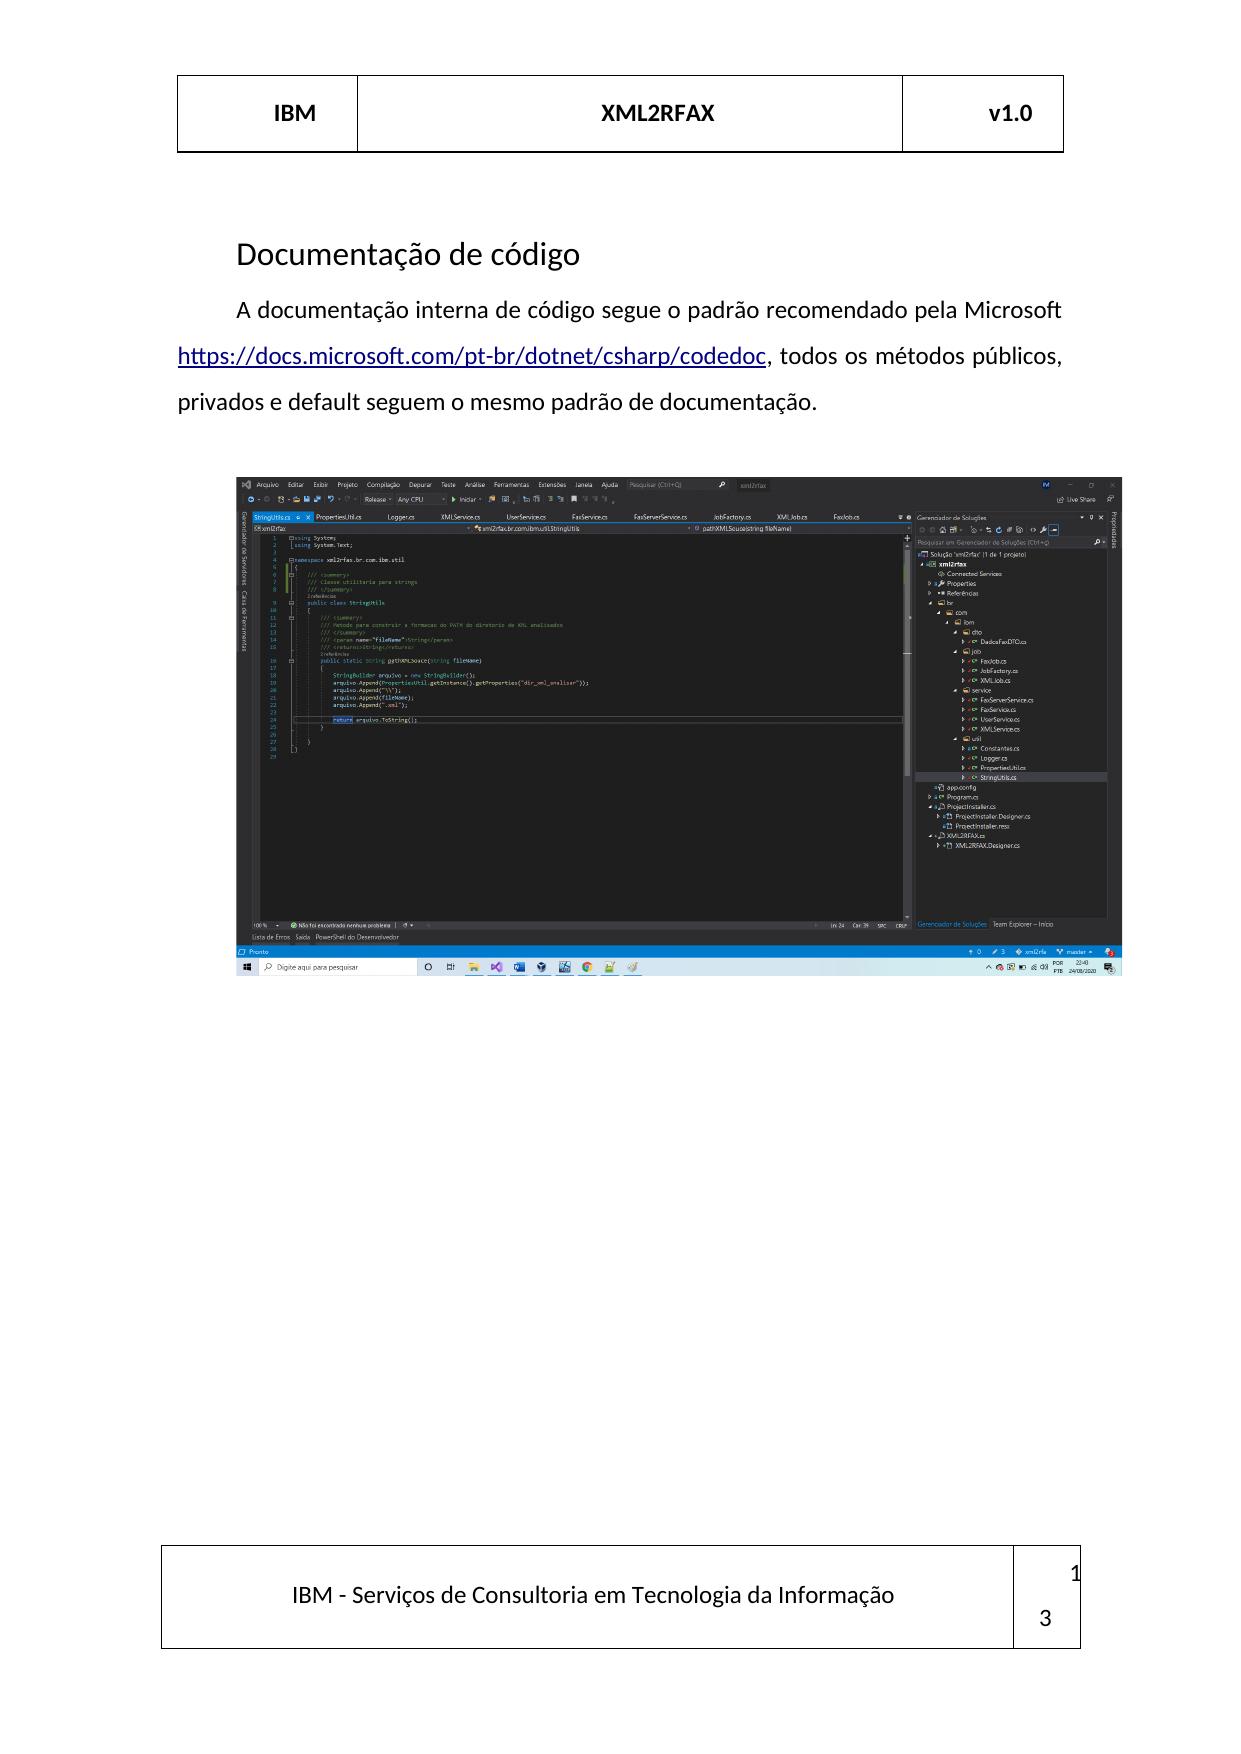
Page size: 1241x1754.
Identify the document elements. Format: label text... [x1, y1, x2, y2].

subtitle Documentação de código [581, 233, 1063, 274]
text A documentação interna de código segue o padrão recomendado pela Microsoft https://docs.microsoft.com/pt-br/dotnet/csharp/codedoc, todos os métodos públicos, privados e default seguem o mesmo padrão de documentação. [177, 294, 1063, 340]
subtitle Documentação de código [177, 233, 236, 274]
text A documentação interna de código segue o padrão recomendado pela Microsoft https://docs.microsoft.com/pt-br/dotnet/csharp/codedoc, todos os métodos públicos, privados e default seguem o mesmo padrão de documentação. [177, 371, 1063, 416]
